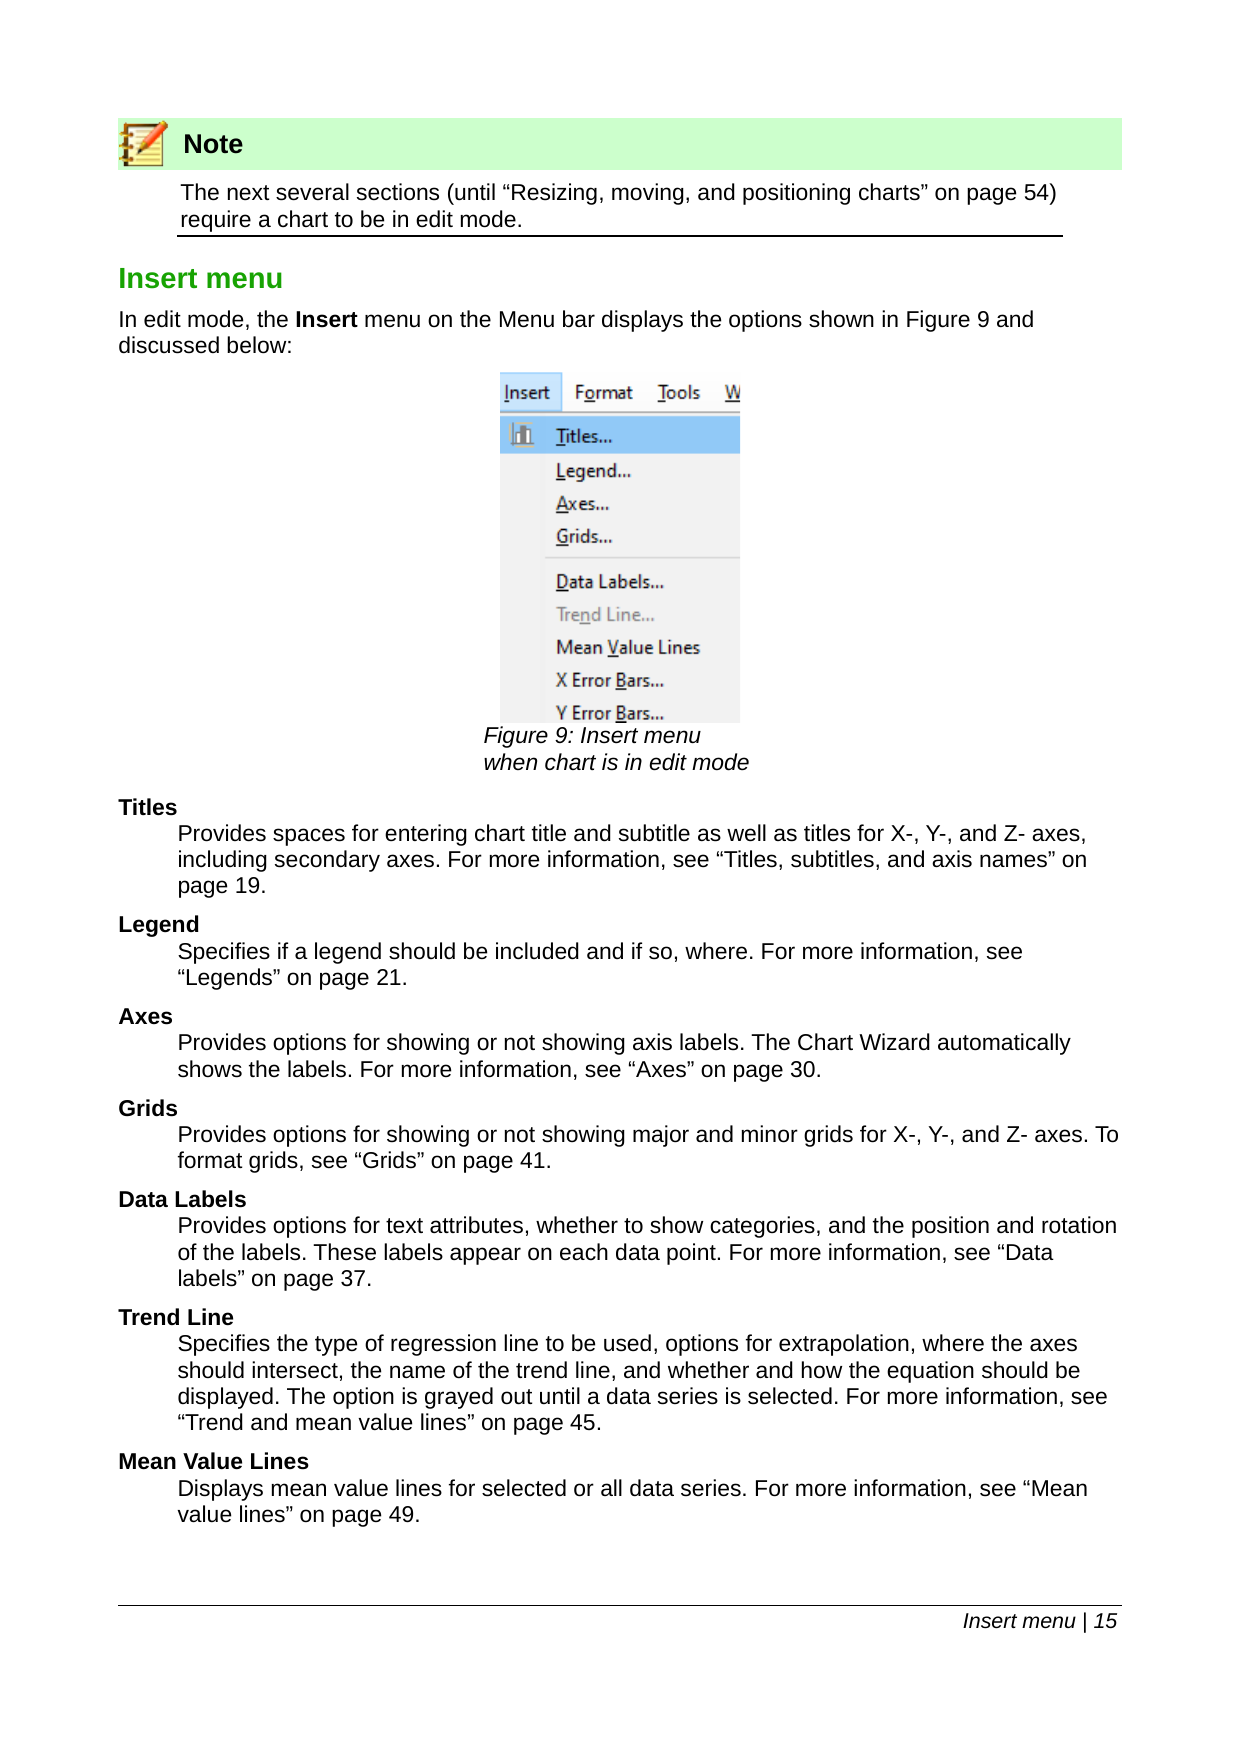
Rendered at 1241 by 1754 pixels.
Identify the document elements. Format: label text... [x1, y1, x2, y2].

text In edit mode, the Insert menu on the Menu bar displays the options shown in Figure 9 and discussed below: [118, 306, 1122, 359]
text Data Labels [118, 1186, 1122, 1212]
text The next several sections (until “Resizing, moving, and positioning charts” on page 54) require a chart to be in edit mode. [177, 176, 1063, 235]
subtitle Insert menu [118, 261, 1122, 294]
text Provides spaces for entering chart title and subtitle as well as titles for X-, Y-, and Z- axes, including secondary axes. For more information, see “Titles, subtitles, and axis names” on page 19. [177, 820, 1122, 899]
text Displays mean value lines for selected or all data series. For more information, see “Mean value lines” on page 49. [177, 1474, 1122, 1527]
text Legend [118, 911, 1122, 938]
text Specifies the type of regression line to be used, options for extrapolation, where the axes should intersect, the name of the trend line, and whether and how the equation should be displayed. The option is grayed out until a data series is selected. For more information, see “Trend and mean value lines” on page 45. [177, 1330, 1122, 1436]
picture [119, 119, 170, 170]
text Specifies if a legend should be included and if so, where. For more information, see “Legends” on page 21. [177, 938, 1122, 990]
text Axes [118, 1003, 1122, 1029]
text Grids [118, 1094, 1122, 1121]
text Titles [118, 793, 1122, 820]
picture [500, 371, 741, 723]
text Figure 9: Insert menu when chart is in edit mode [483, 371, 757, 775]
subtitle Note [118, 118, 1122, 170]
text Provides options for text attributes, whether to show categories, and the position and rotation of the labels. These labels appear on each data point. For more information, see “Data labels” on page 37. [177, 1212, 1122, 1291]
text Provides options for showing or not showing axis labels. The Chart Wizard automatically shows the labels. For more information, see “Axes” on page 30. [177, 1029, 1122, 1082]
text Mean Value Lines [118, 1448, 1122, 1474]
text Trend Line [118, 1304, 1122, 1330]
text Provides options for showing or not showing major and minor grids for X-, Y-, and Z- axes. To format grids, see “Grids” on page 41. [177, 1121, 1122, 1173]
